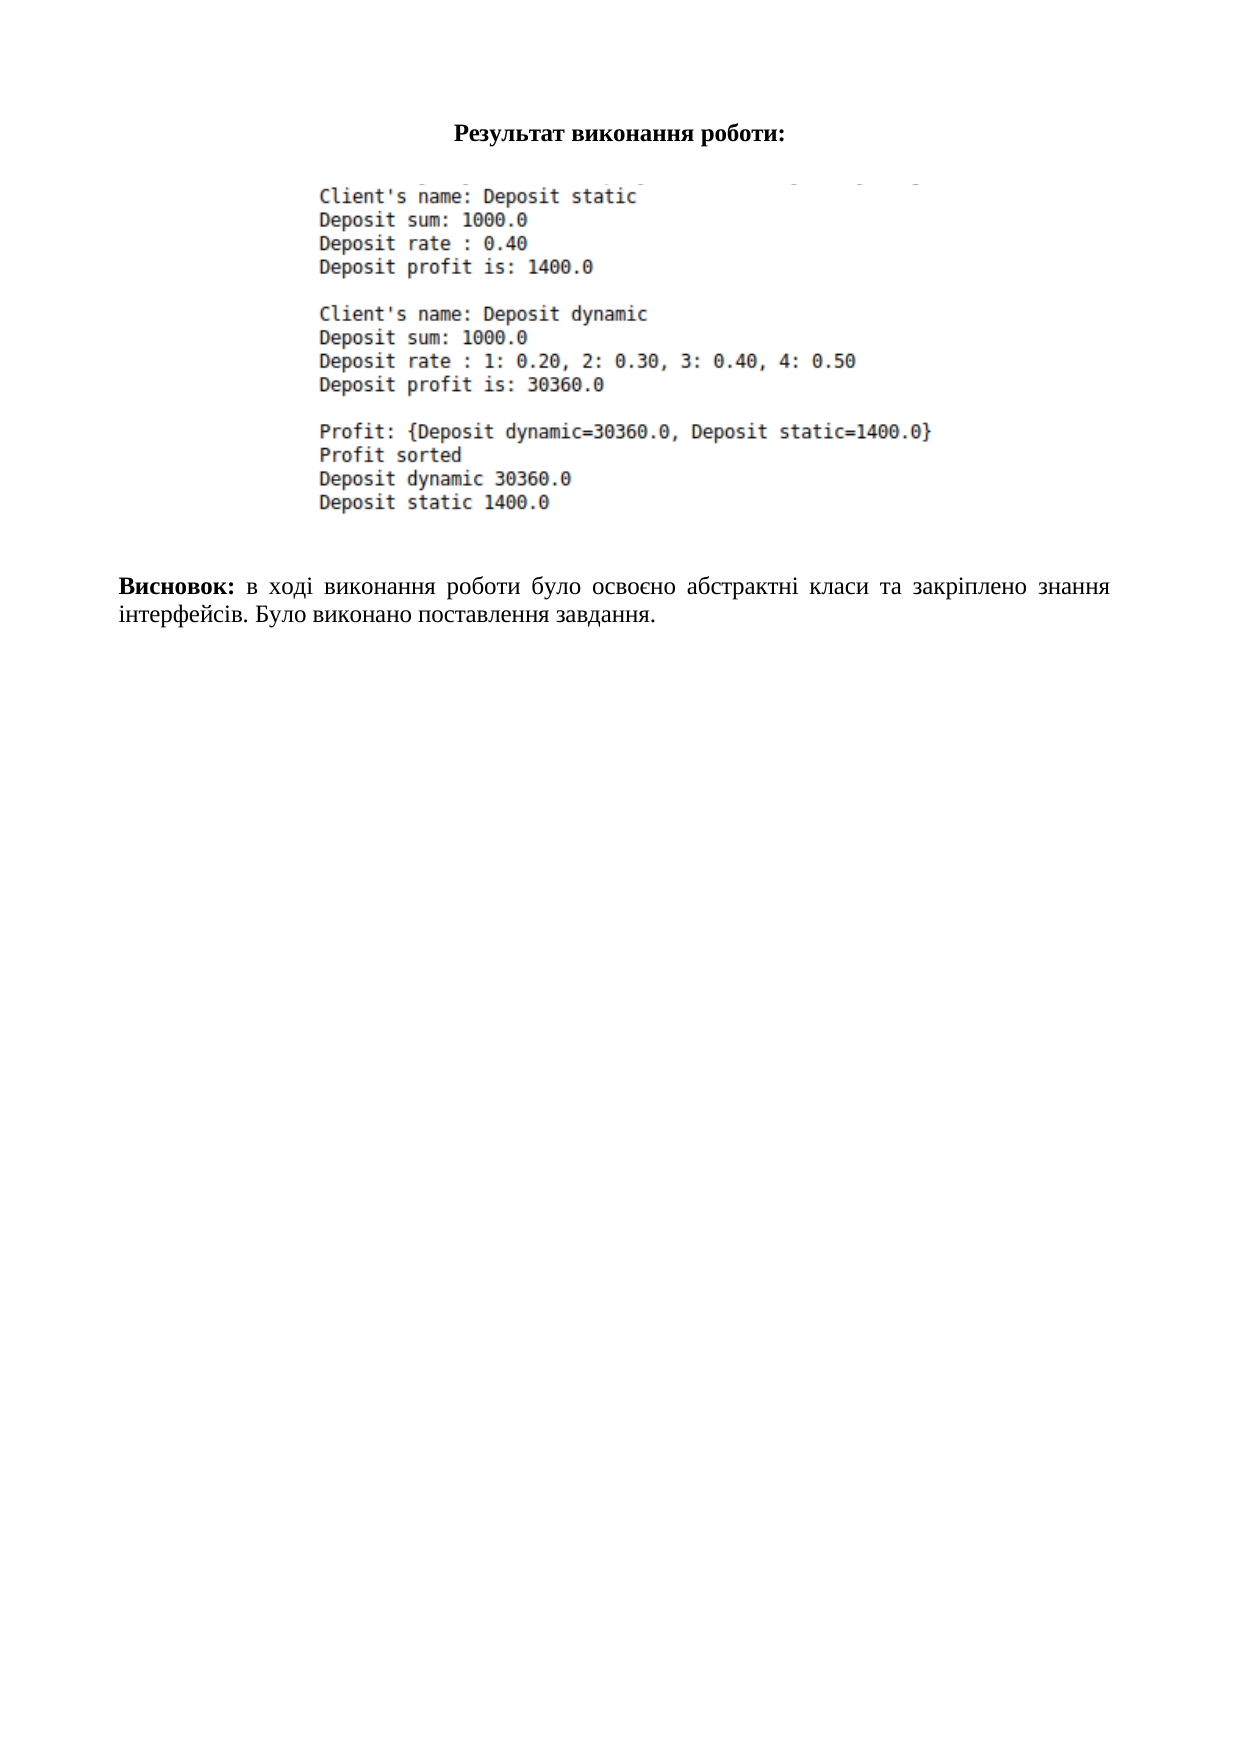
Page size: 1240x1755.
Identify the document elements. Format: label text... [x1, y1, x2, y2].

picture [304, 184, 959, 525]
text Висновок: в ході виконання роботи було освоєно абстрактні класи та закріплено знання інтерфейсів. Було виконано поставлення завдання. [118, 571, 1111, 628]
subtitle Результат виконання роботи: [106, 118, 1133, 147]
